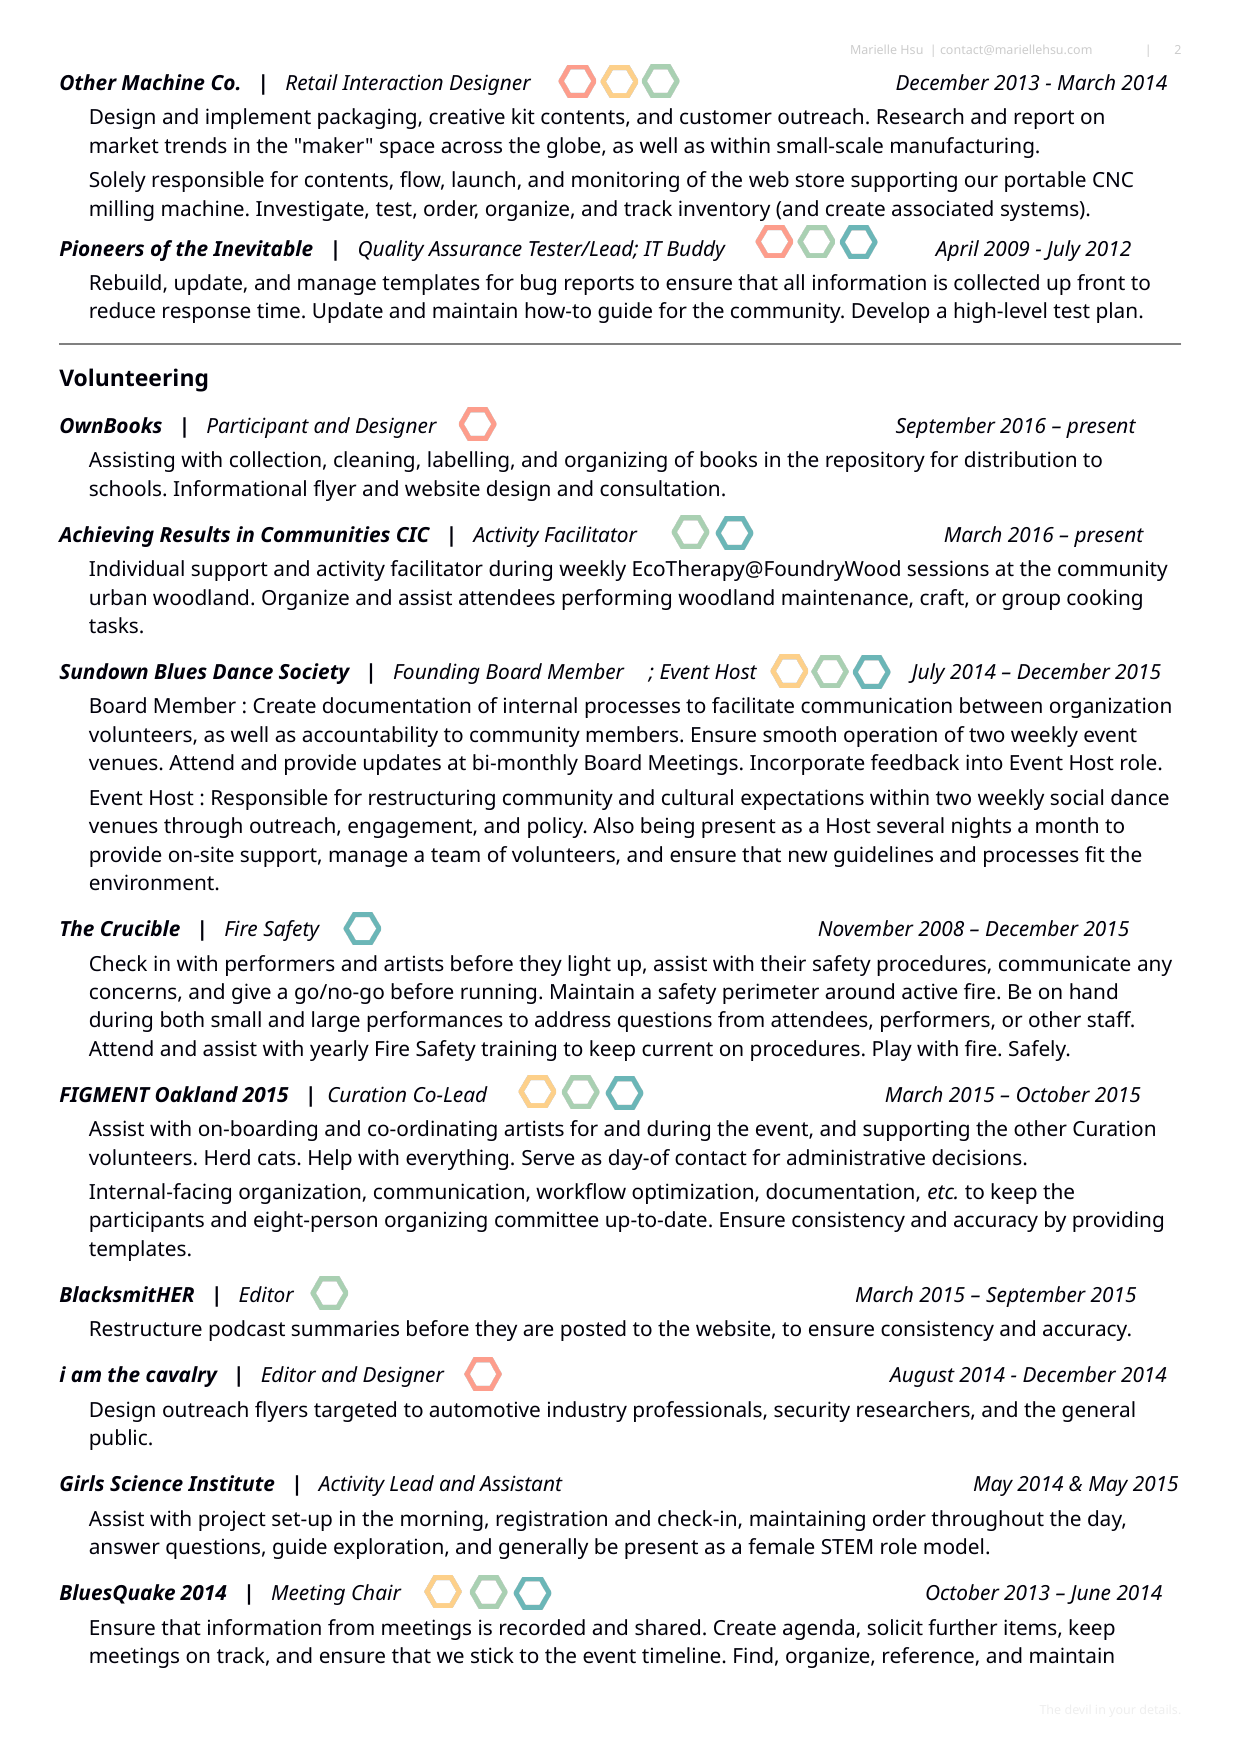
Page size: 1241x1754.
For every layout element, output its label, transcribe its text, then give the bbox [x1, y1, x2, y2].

text September 2016 – present [497, 411, 1181, 439]
text Internal-facing organization, communication, workflow optimization, documentation, etc. to keep the participants and eight-person organizing committee up-to-date. Ensure consistency and accuracy by providing templates. [88, 1177, 1181, 1262]
text October 2013 – June 2014 [552, 1578, 1181, 1607]
picture [424, 1575, 462, 1608]
text i am the cavalry | Editor and Designer [59, 1361, 464, 1389]
text March 2016 – present [754, 520, 1181, 548]
text Design and implement packaging, creative kit contents, and customer outreach. Research and report on market trends in the "maker" space across the globe, as well as within small-scale manufacturing. [88, 102, 1181, 159]
picture [310, 1276, 349, 1310]
picture [770, 654, 809, 688]
text Board Member : Create documentation of internal processes to facilitate communication between organization volunteers, as well as accountability to community members. Ensure smooth operation of two weekly event venues. Attend and provide updates at bi-monthly Board Meetings. Incorporate feedback into Event Host role. [88, 692, 1181, 777]
text OwnBooks | Participant and Designer [59, 411, 458, 439]
text The Crucible | Fire Safety [59, 914, 343, 943]
picture [343, 912, 382, 945]
picture [797, 225, 835, 258]
text Pioneers of the Inevitable | Quality Assurance Tester/Lead; IT Buddy April 2009 - July 2012 [59, 234, 1181, 262]
text BluesQuake 2014 | Meeting Chair [59, 1578, 424, 1607]
text March 2015 – September 2015 [349, 1280, 1181, 1308]
text Girls Science Institute | Activity Lead and Assistant May 2014 & May 2015 [59, 1469, 1181, 1498]
picture [641, 64, 680, 98]
text Solely responsible for contents, flow, launch, and monitoring of the web store supporting our portable CNC milling machine. Investigate, test, order, organize, and track inventory (and create associated systems). [88, 165, 1181, 222]
text Restructure podcast summaries before they are posted to the website, to ensure consistency and accuracy. [88, 1314, 1181, 1343]
text Assist with project set-up in the morning, registration and check-in, maintaining order throughout the day, answer questions, guide exploration, and generally be present as a female STEM role model. [88, 1504, 1181, 1561]
picture [715, 516, 754, 550]
text Ensure that information from meetings is recorded and shared. Create agenda, solicit further items, keep meetings on track, and ensure that we stick to the event timeline. Find, organize, reference, and maintain [88, 1613, 1181, 1669]
picture [852, 655, 891, 689]
text December 2013 - March 2014 [680, 68, 1181, 97]
picture [561, 1075, 600, 1109]
picture [811, 655, 849, 688]
text Check in with performers and artists before they light up, assist with their safety procedures, communicate any concerns, and give a go/no-go before running. Maintain a safety perimeter around active fire. Be on hand during both small and large performances to address questions from attendees, performers, or other staff. Attend and assist with yearly Fire Safety training to keep current on procedures. Play with fire. Safely. [88, 949, 1181, 1062]
text July 2014 – December 2015 [891, 657, 1181, 686]
text Other Machine Co. | Retail Interaction Designer [59, 68, 558, 97]
text November 2008 – December 2015 [382, 914, 1181, 943]
picture [755, 225, 794, 258]
text FIGMENT Oakland 2015 | Curation Co-Lead [59, 1080, 518, 1108]
text Individual support and activity facilitator during weekly EcoTherapy@FoundryWood sessions at the community urban woodland. Organize and assist attendees performing woodland maintenance, craft, or group cooking tasks. [88, 554, 1181, 640]
picture [558, 65, 597, 98]
picture [671, 515, 710, 549]
text Sundown Blues Dance Society | Founding Board Member ; Event Host [59, 657, 770, 686]
text BlacksmitHER | Editor [59, 1280, 310, 1308]
text Rebuild, update, and manage templates for bug reports to ensure that all information is collected up front to reduce response time. Update and maintain how-to guide for the community. Develop a high-level test plan. [88, 268, 1181, 325]
text Volunteering [59, 362, 1181, 393]
text Assist with on-boarding and co-ordinating artists for and during the event, and supporting the other Curation volunteers. Herd cats. Help with everything. Serve as day-of contact for administrative decisions. [88, 1114, 1181, 1171]
text Design outreach flyers targeted to automotive industry professionals, security researchers, and the general public. [88, 1395, 1181, 1452]
text Event Host : Responsible for restructuring community and cultural expectations within two weekly social dance venues through outreach, engagement, and policy. Also being present as a Host several nights a month to provide on-site support, manage a team of volunteers, and ensure that new guidelines and processes fit the environment. [88, 783, 1181, 897]
text Achieving Results in Communities CIC | Activity Facilitator [59, 520, 671, 548]
text Assisting with collection, cleaning, labelling, and organizing of books in the repository for distribution to schools. Informational flyer and website design and consultation. [88, 446, 1181, 502]
picture [458, 407, 497, 441]
picture [513, 1577, 552, 1610]
picture [518, 1075, 557, 1108]
picture [464, 1357, 502, 1391]
picture [469, 1575, 508, 1609]
text August 2014 - December 2014 [502, 1361, 1181, 1389]
picture [839, 225, 878, 259]
text March 2015 – October 2015 [644, 1080, 1181, 1108]
picture [600, 65, 639, 98]
picture [605, 1076, 644, 1110]
